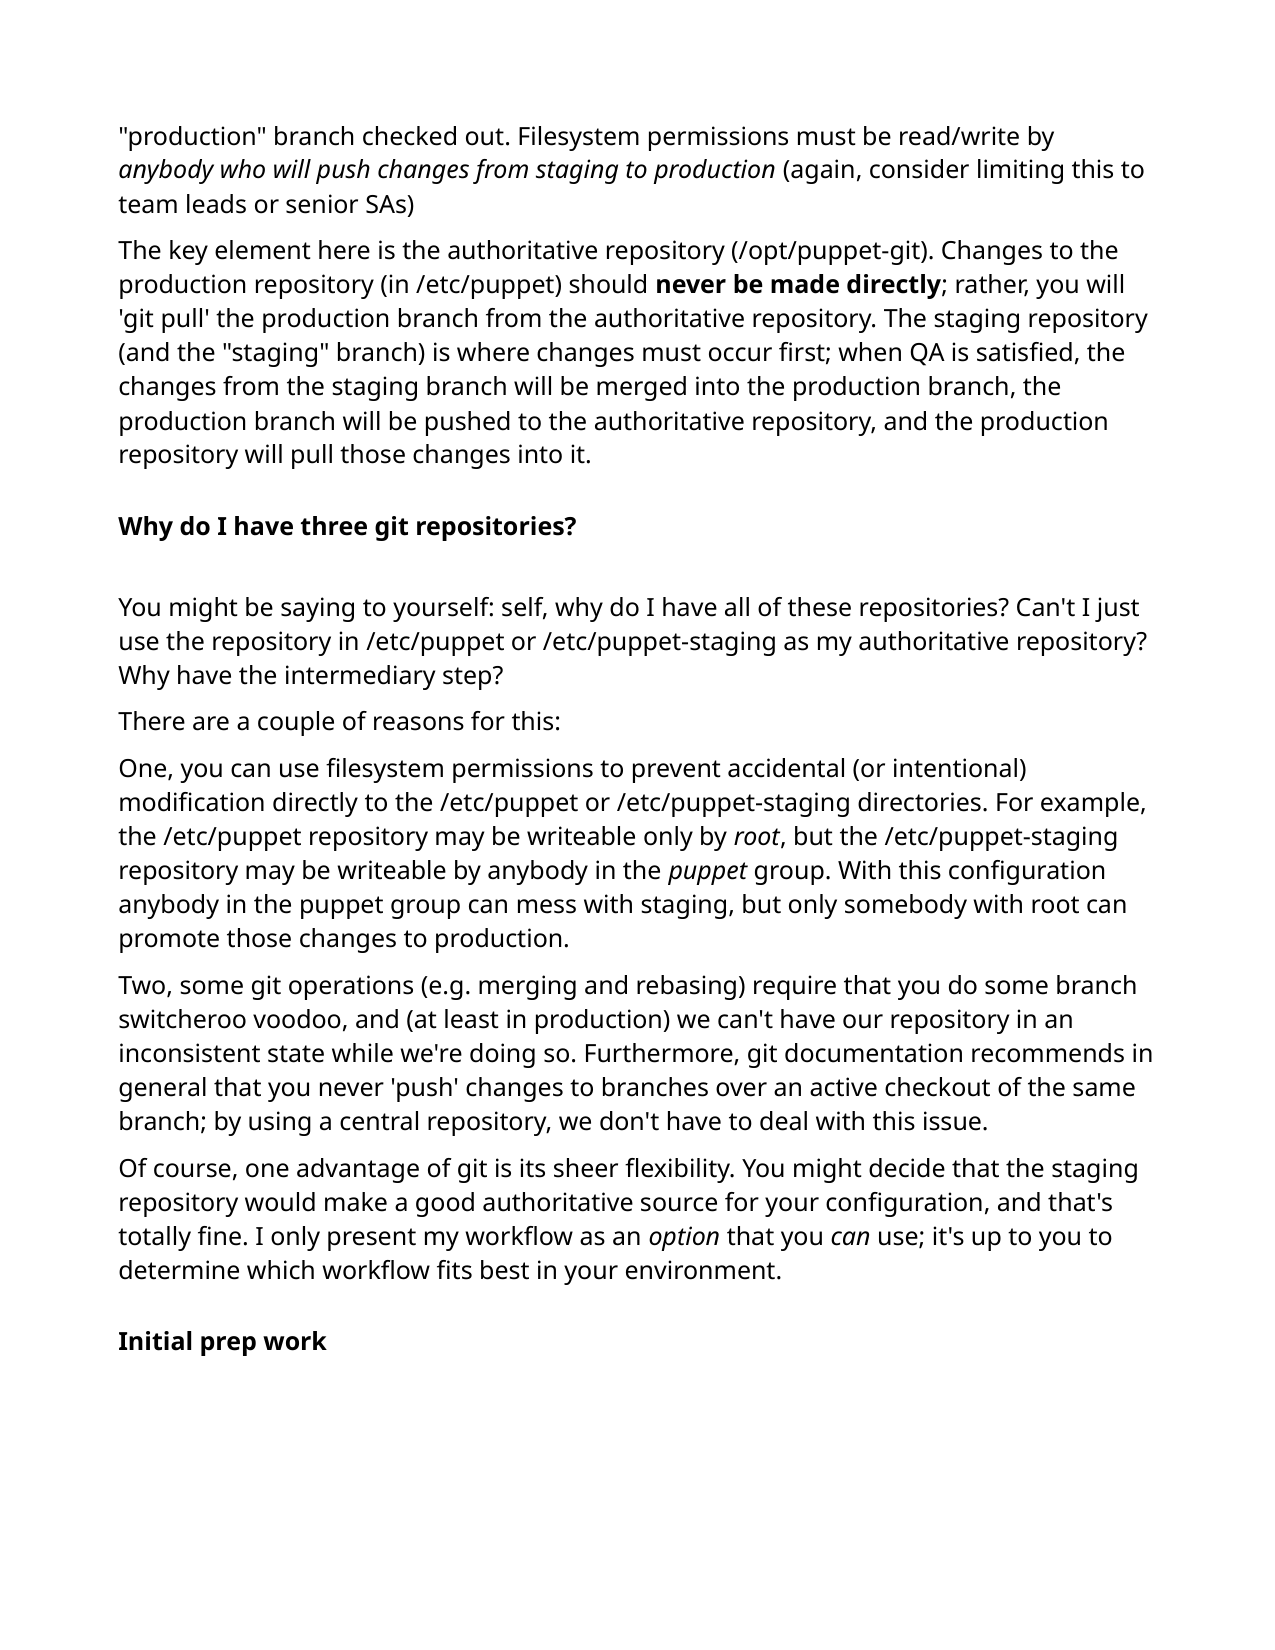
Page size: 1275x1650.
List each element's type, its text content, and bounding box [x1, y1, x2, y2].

text Of course, one advantage of git is its sheer flexibility. You might decide that the staging repository would make a good authoritative source for your configuration, and that's totally fine. I only present my workflow as an option that you can use; it's up to you to determine which workflow fits best in your environment. [118, 1150, 1157, 1287]
text The key element here is the authoritative repository (/opt/puppet-git). Changes to the production repository (in /etc/puppet) should never be made directly; rather, you will 'git pull' the production branch from the authoritative repository. The staging repository (and the "staging" branch) is where changes must occur first; when QA is satisfied, the changes from the staging branch will be merged into the production branch, the production branch will be pushed to the authoritative repository, and the production repository will pull those changes into it. [118, 233, 1157, 471]
text "production" branch checked out. Filesystem permissions must be read/write by anybody who will push changes from staging to production (again, consider limiting this to team leads or senior SAs) [118, 118, 1157, 220]
text Two, some git operations (e.g. merging and rebasing) require that you do some branch switcheroo voodoo, and (at least in production) we can't have our repository in an inconsistent state while we're doing so. Furthermore, git documentation recommends in general that you never 'push' changes to branches over an active checkout of the same branch; by using a central repository, we don't have to deal with this issue. [118, 967, 1157, 1138]
subtitle Why do I have three git repositories? [118, 509, 1157, 543]
text You might be saying to yourself: self, why do I have all of these repositories? Can't I just use the repository in /etc/puppet or /etc/puppet-staging as my authoritative repository? Why have the intermediary step? [118, 555, 1157, 692]
text One, you can use filesystem permissions to prevent accidental (or intentional) modification directly to the /etc/puppet or /etc/puppet-staging directories. For example, the /etc/puppet repository may be writeable only by root, but the /etc/puppet-staging repository may be writeable by anybody in the puppet group. With this configuration anybody in the puppet group can mess with staging, but only somebody with root can promote those changes to production. [118, 751, 1157, 955]
subtitle Initial prep work [118, 1324, 1157, 1358]
text There are a couple of reasons for this: [118, 704, 1157, 738]
